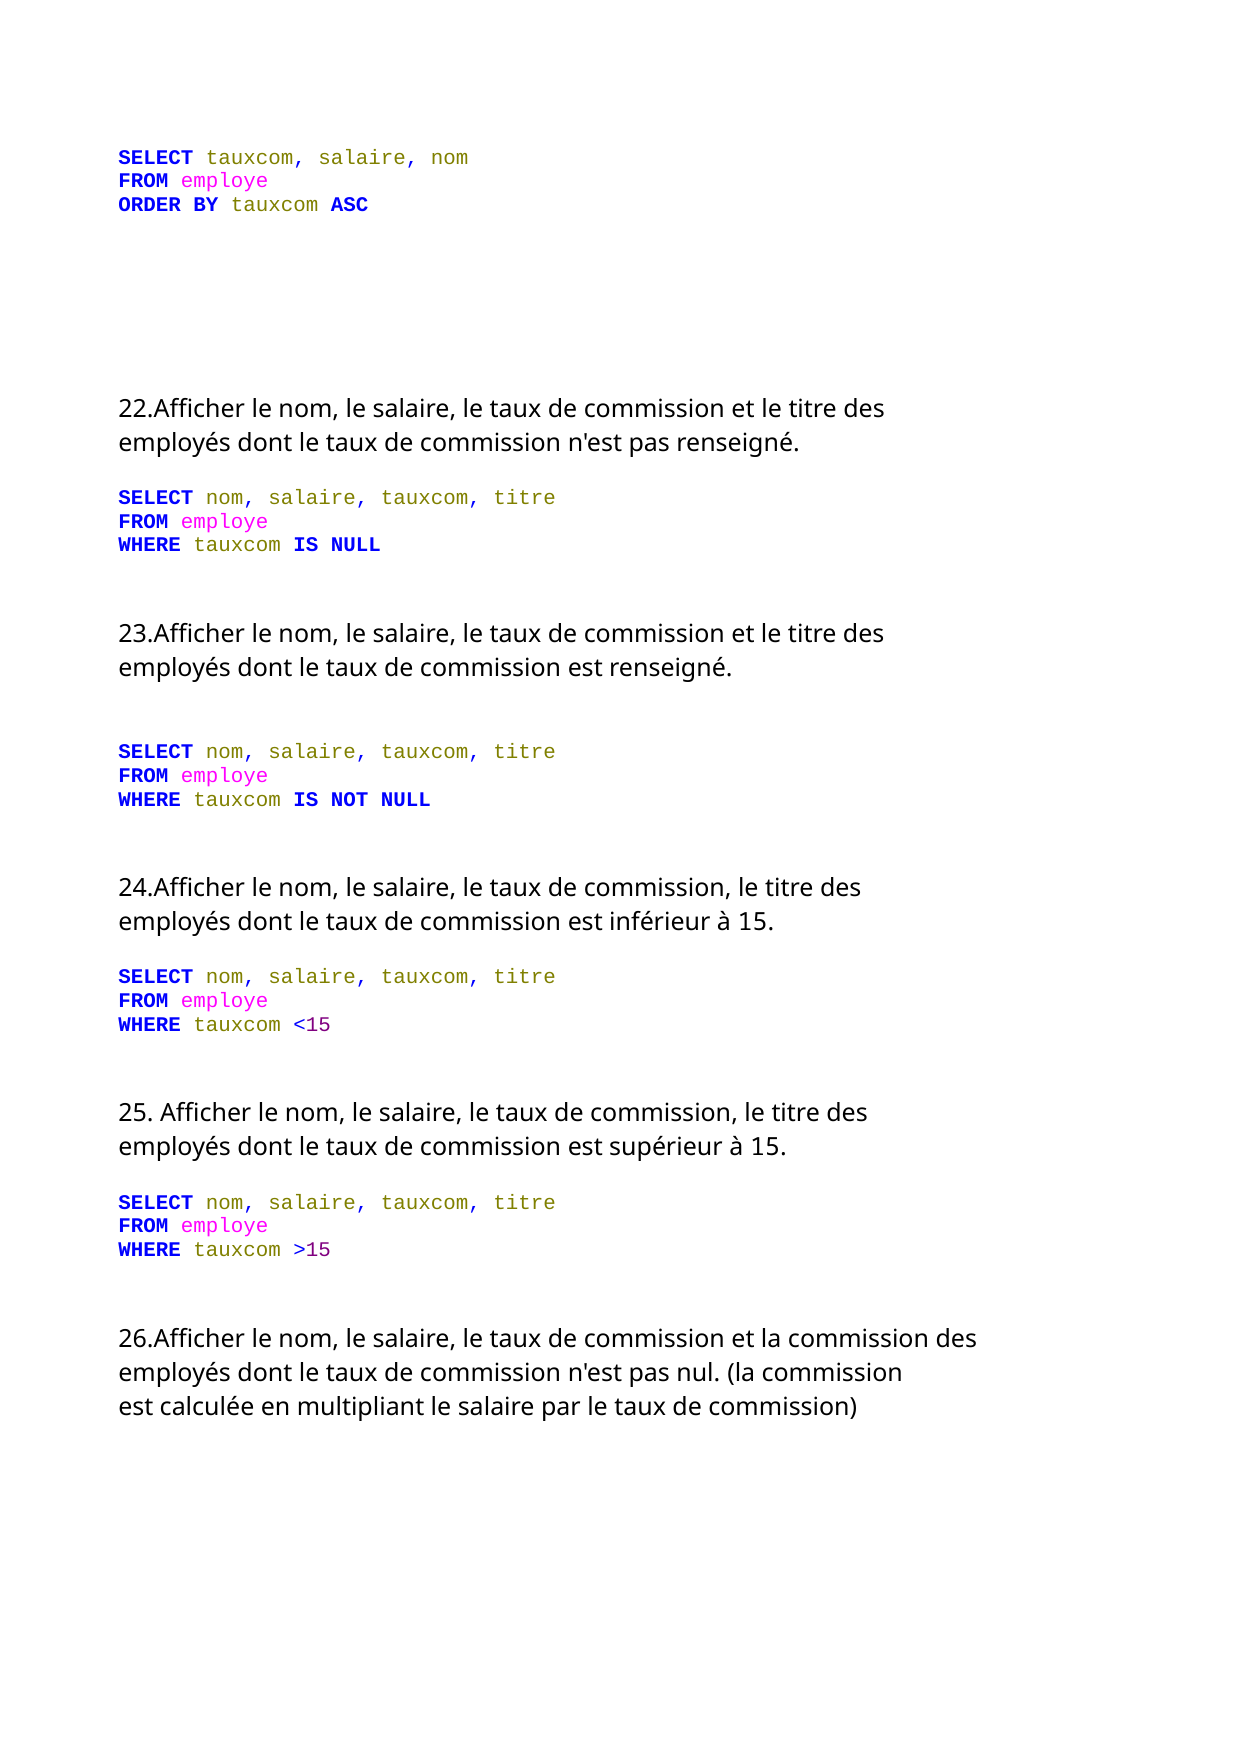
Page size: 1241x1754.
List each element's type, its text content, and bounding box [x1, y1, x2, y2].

text 26.Afficher le nom, le salaire, le taux de commission et la commission des employés dont le taux de commission n'est pas nul. (la commission est calculée en multipliant le salaire par le taux de commission) [118, 1320, 1122, 1422]
text FROM employe [118, 1216, 1122, 1239]
text SELECT tauxcom, salaire, nom [118, 147, 1122, 171]
text FROM employe [118, 511, 1122, 534]
text 23.Afficher le nom, le salaire, le taux de commission et le titre des employés dont le taux de commission est renseigné. [118, 616, 1122, 684]
text 22.Afficher le nom, le salaire, le taux de commission et le titre des employés dont le taux de commission n'est pas renseigné. [118, 390, 1122, 458]
text WHERE tauxcom >15 [118, 1239, 1122, 1263]
text SELECT nom, salaire, tauxcom, titre [118, 967, 1122, 990]
text 25. Afficher le nom, le salaire, le taux de commission, le titre des employés dont le taux de commission est supérieur à 15. [118, 1095, 1122, 1163]
text WHERE tauxcom IS NOT NULL [118, 788, 1122, 812]
text ORDER BY tauxcom ASC [118, 194, 1122, 218]
text FROM employe [118, 990, 1122, 1014]
text FROM employe [118, 171, 1122, 194]
text SELECT nom, salaire, tauxcom, titre [118, 487, 1122, 511]
text SELECT nom, salaire, tauxcom, titre [118, 741, 1122, 765]
text SELECT nom, salaire, tauxcom, titre [118, 1192, 1122, 1216]
text WHERE tauxcom <15 [118, 1014, 1122, 1037]
text WHERE tauxcom IS NULL [118, 534, 1122, 558]
text 24.Afficher le nom, le salaire, le taux de commission, le titre des employés dont le taux de commission est inférieur à 15. [118, 870, 1122, 938]
text FROM employe [118, 765, 1122, 788]
